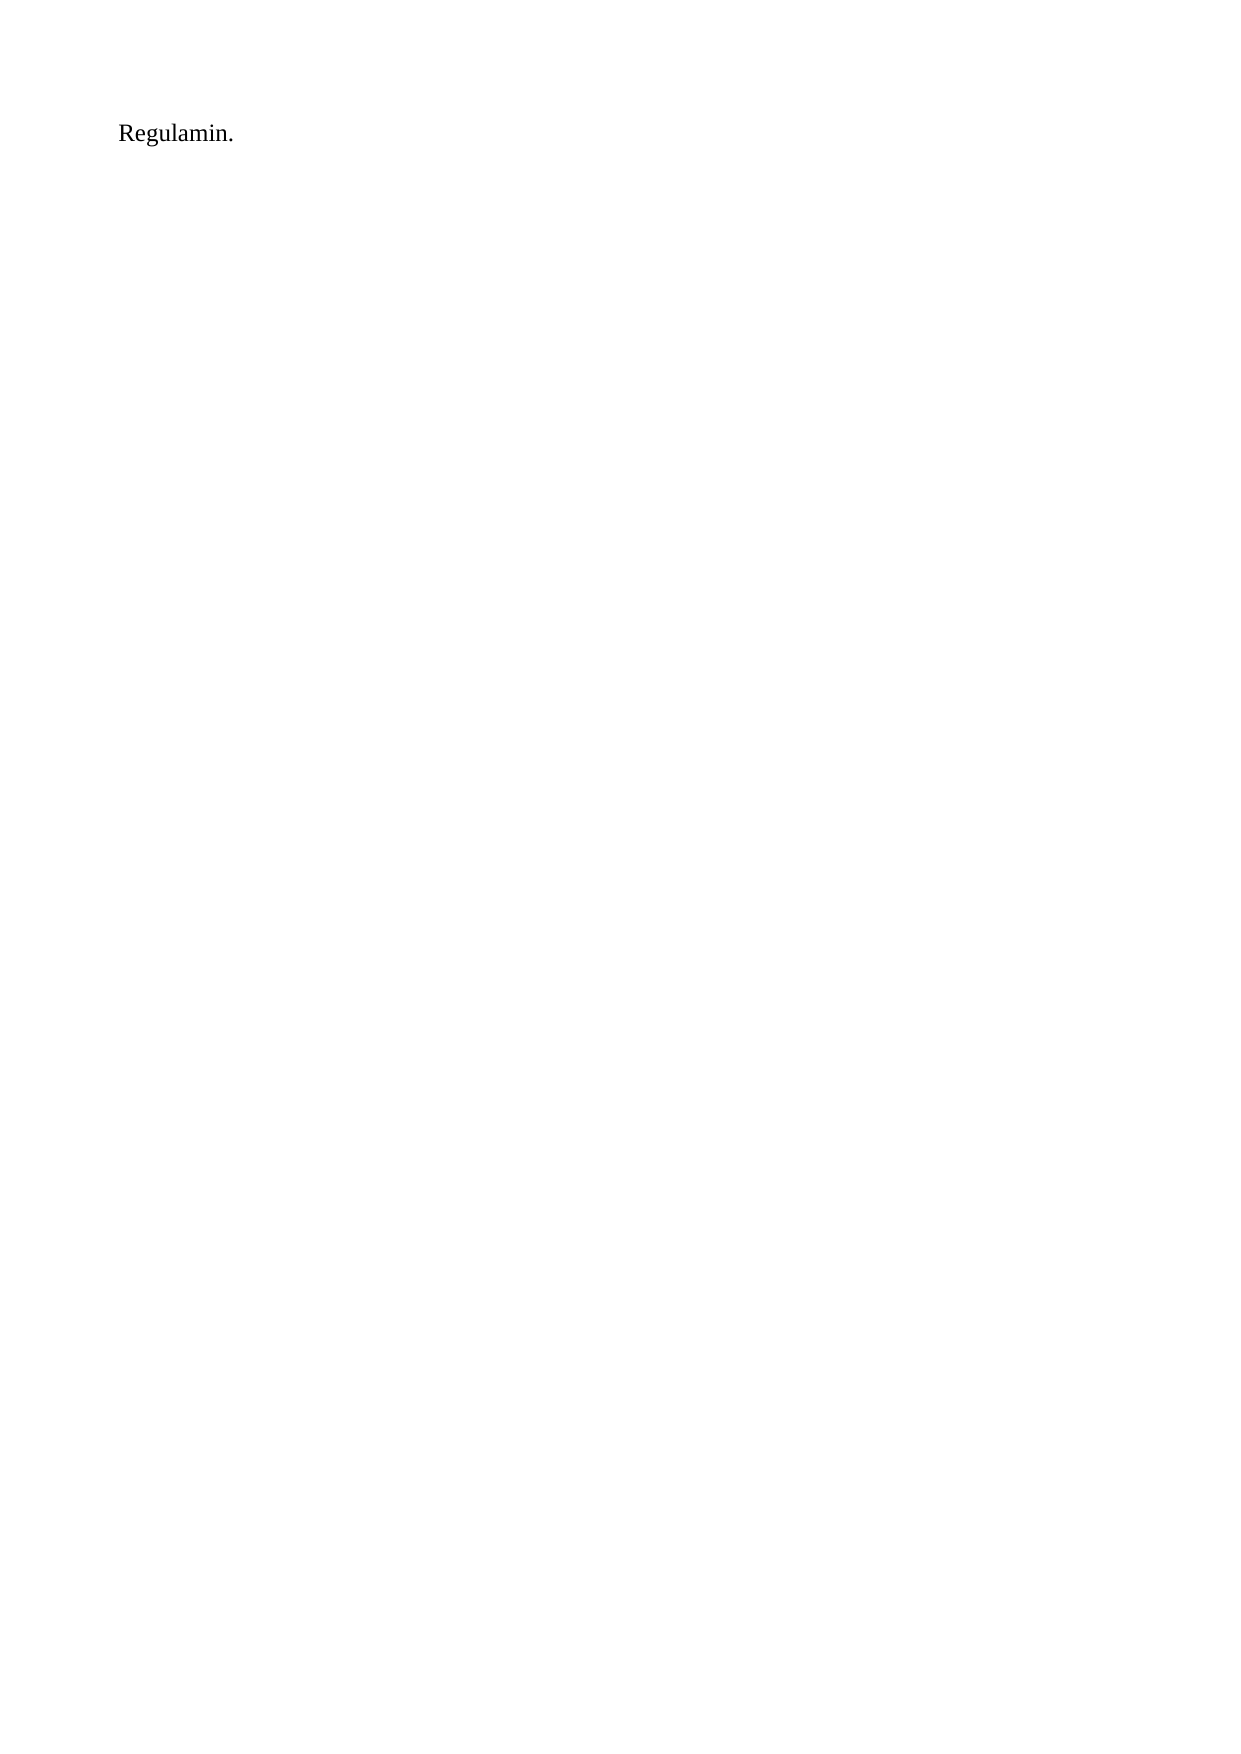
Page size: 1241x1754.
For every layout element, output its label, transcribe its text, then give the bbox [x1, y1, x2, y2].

text Regulamin. [118, 118, 1122, 147]
